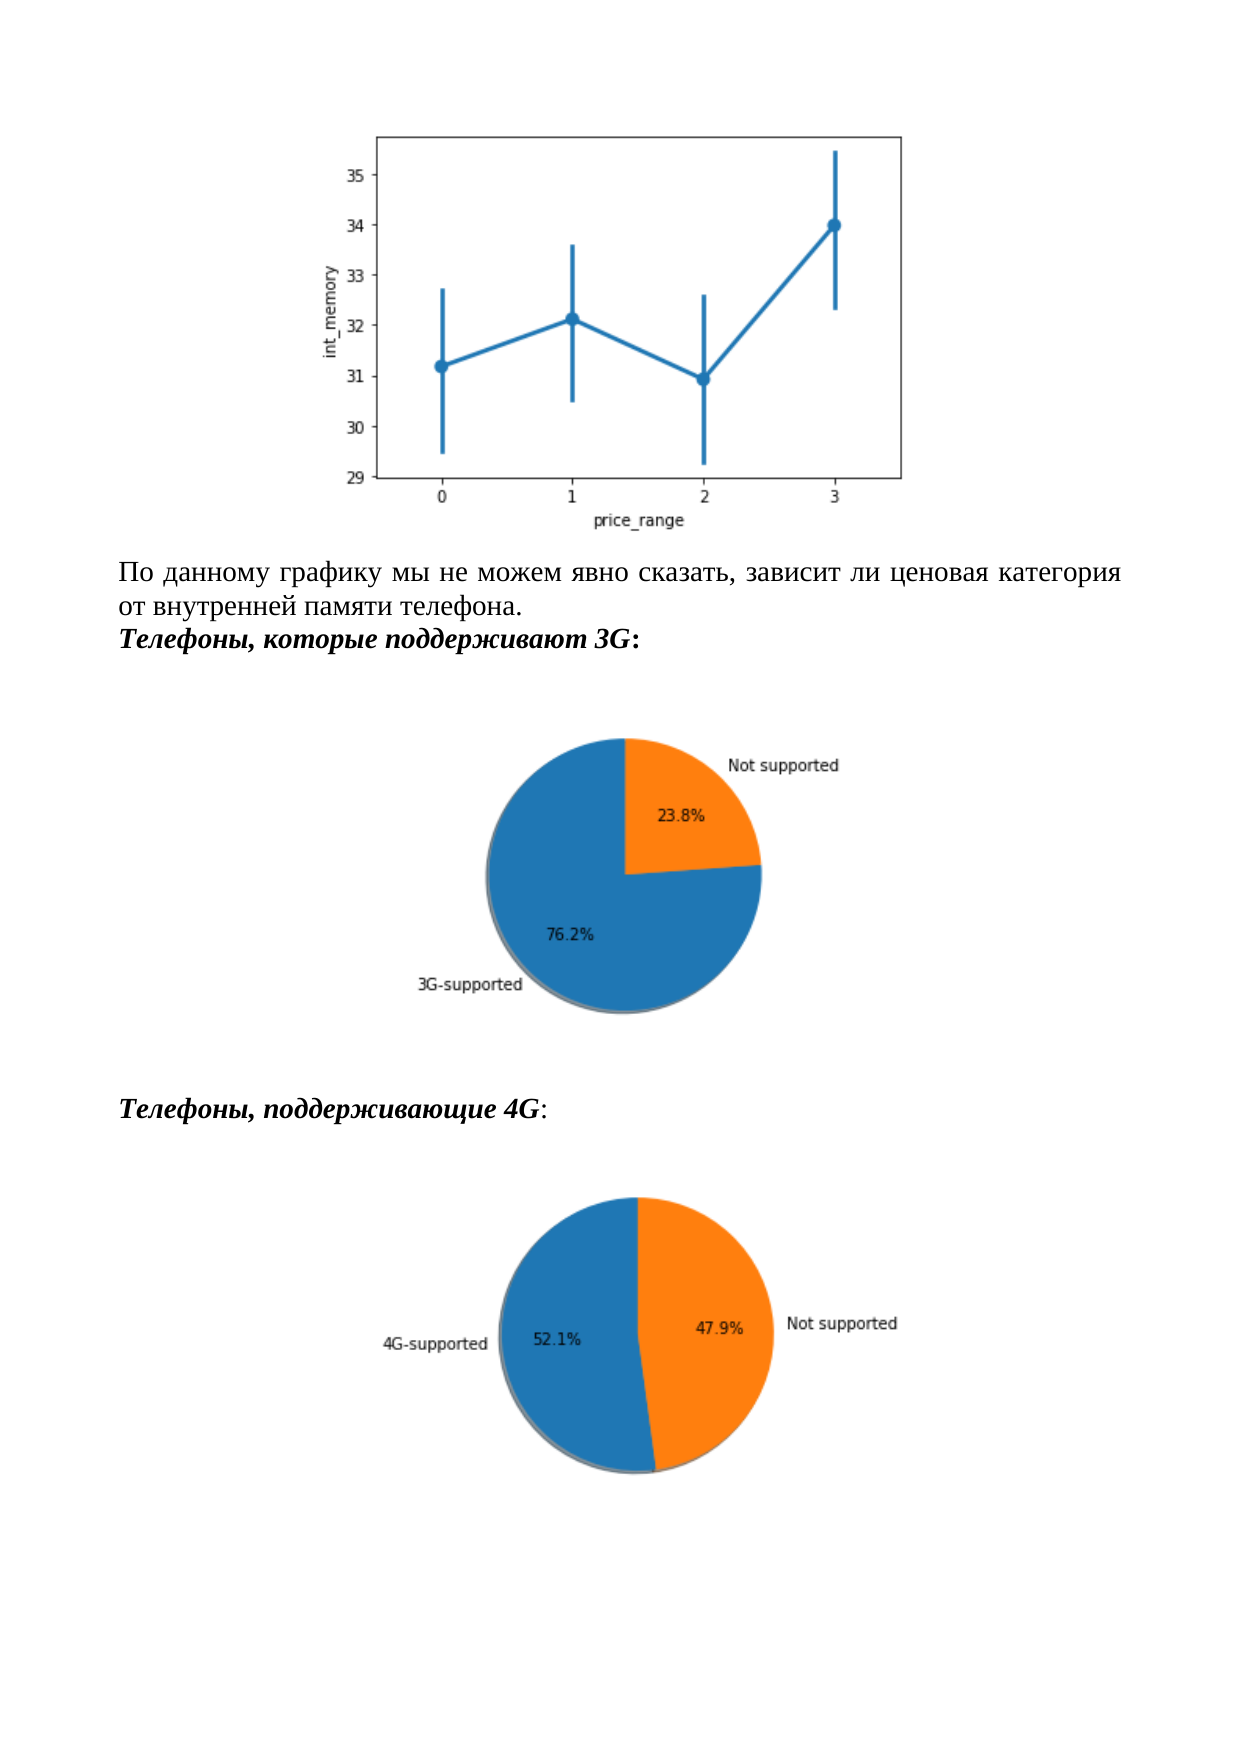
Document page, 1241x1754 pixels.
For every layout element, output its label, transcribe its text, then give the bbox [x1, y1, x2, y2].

text По данному графику мы не можем явно сказать, зависит ли ценовая категория от внутренней памяти телефона. [118, 554, 1122, 621]
picture [270, 118, 970, 542]
picture [363, 698, 877, 1075]
text Телефоны, поддерживающие 4G: [118, 1091, 1122, 1124]
picture [327, 1161, 937, 1540]
text Телефоны, которые поддерживают 3G: [118, 621, 1122, 655]
